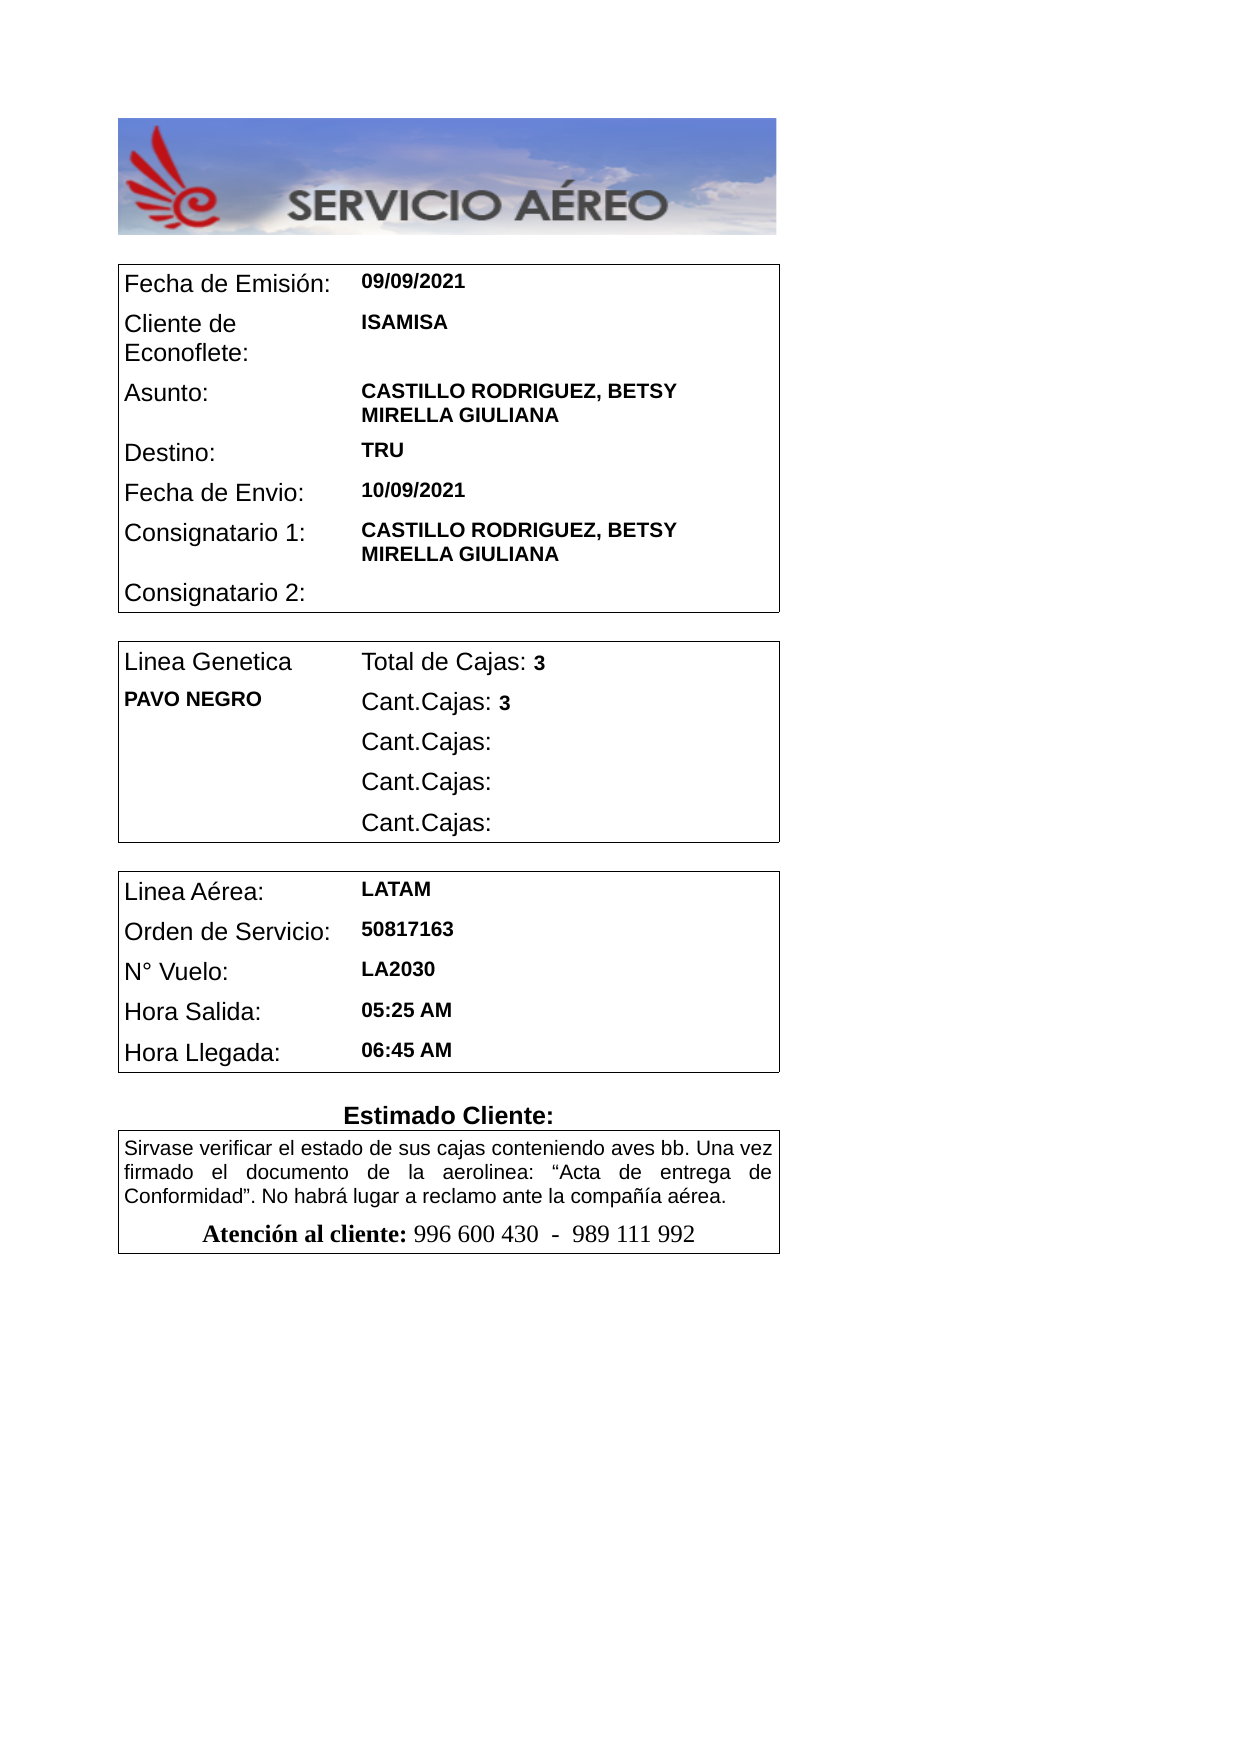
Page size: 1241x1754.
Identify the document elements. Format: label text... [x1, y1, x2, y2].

table_cell [118, 843, 356, 871]
table_cell LA2030 [356, 951, 779, 992]
table_cell TRU [356, 432, 779, 472]
table_cell Atención al cliente: 996 600 430 - 989 111 992 [119, 1213, 779, 1253]
table_cell Hora Llegada: [119, 1032, 356, 1072]
table_cell N° Vuelo: [119, 951, 356, 992]
table_cell Cant.Cajas: 3 [356, 681, 779, 721]
table_cell Linea Genetica [119, 642, 356, 681]
table_cell PAVO NEGRO [119, 681, 356, 721]
table_cell Fecha de Envio: [119, 472, 356, 512]
table_cell Orden de Servicio: [119, 911, 356, 951]
table_cell [356, 613, 779, 641]
table_cell Cliente de Econoflete: [119, 304, 356, 373]
table_cell Cant.Cajas: [356, 721, 779, 762]
table_header Fecha de Emisión: [119, 265, 356, 304]
table_cell Consignatario 1: [119, 513, 356, 572]
table_cell [356, 843, 779, 871]
table_cell 06:45 AM [356, 1032, 779, 1072]
table_cell 10/09/2021 [356, 472, 779, 512]
table_cell Sirvase verificar el estado de sus cajas conteniendo aves bb. Una vez firmado el documento de la aerolinea: “Acta de entrega de Conformidad”. No habrá lugar a reclamo ante la compañía aérea. [119, 1131, 779, 1213]
table_cell CASTILLO RODRIGUEZ, BETSY MIRELLA GIULIANA [356, 513, 779, 572]
table_cell [356, 572, 779, 612]
table_cell LATAM [356, 872, 779, 911]
table_cell [119, 721, 356, 762]
table_cell Consignatario 2: [119, 572, 356, 612]
table_cell Cant.Cajas: [356, 762, 779, 802]
table_cell [119, 762, 356, 802]
table_header 09/09/2021 [356, 265, 779, 304]
table_cell CASTILLO RODRIGUEZ, BETSY MIRELLA GIULIANA [356, 373, 779, 432]
table_cell ISAMISA [356, 304, 779, 373]
table_cell [119, 802, 356, 842]
table_cell 05:25 AM [356, 992, 779, 1032]
table_cell [118, 613, 356, 641]
picture [118, 118, 777, 235]
table_cell Destino: [119, 432, 356, 472]
table_cell Asunto: [119, 373, 356, 432]
table_cell Linea Aérea: [119, 872, 356, 911]
table_cell Estimado Cliente: [118, 1073, 779, 1130]
table_cell Total de Cajas: 3 [356, 642, 779, 681]
table_cell 50817163 [356, 911, 779, 951]
table_cell Hora Salida: [119, 992, 356, 1032]
table_cell Cant.Cajas: [356, 802, 779, 842]
